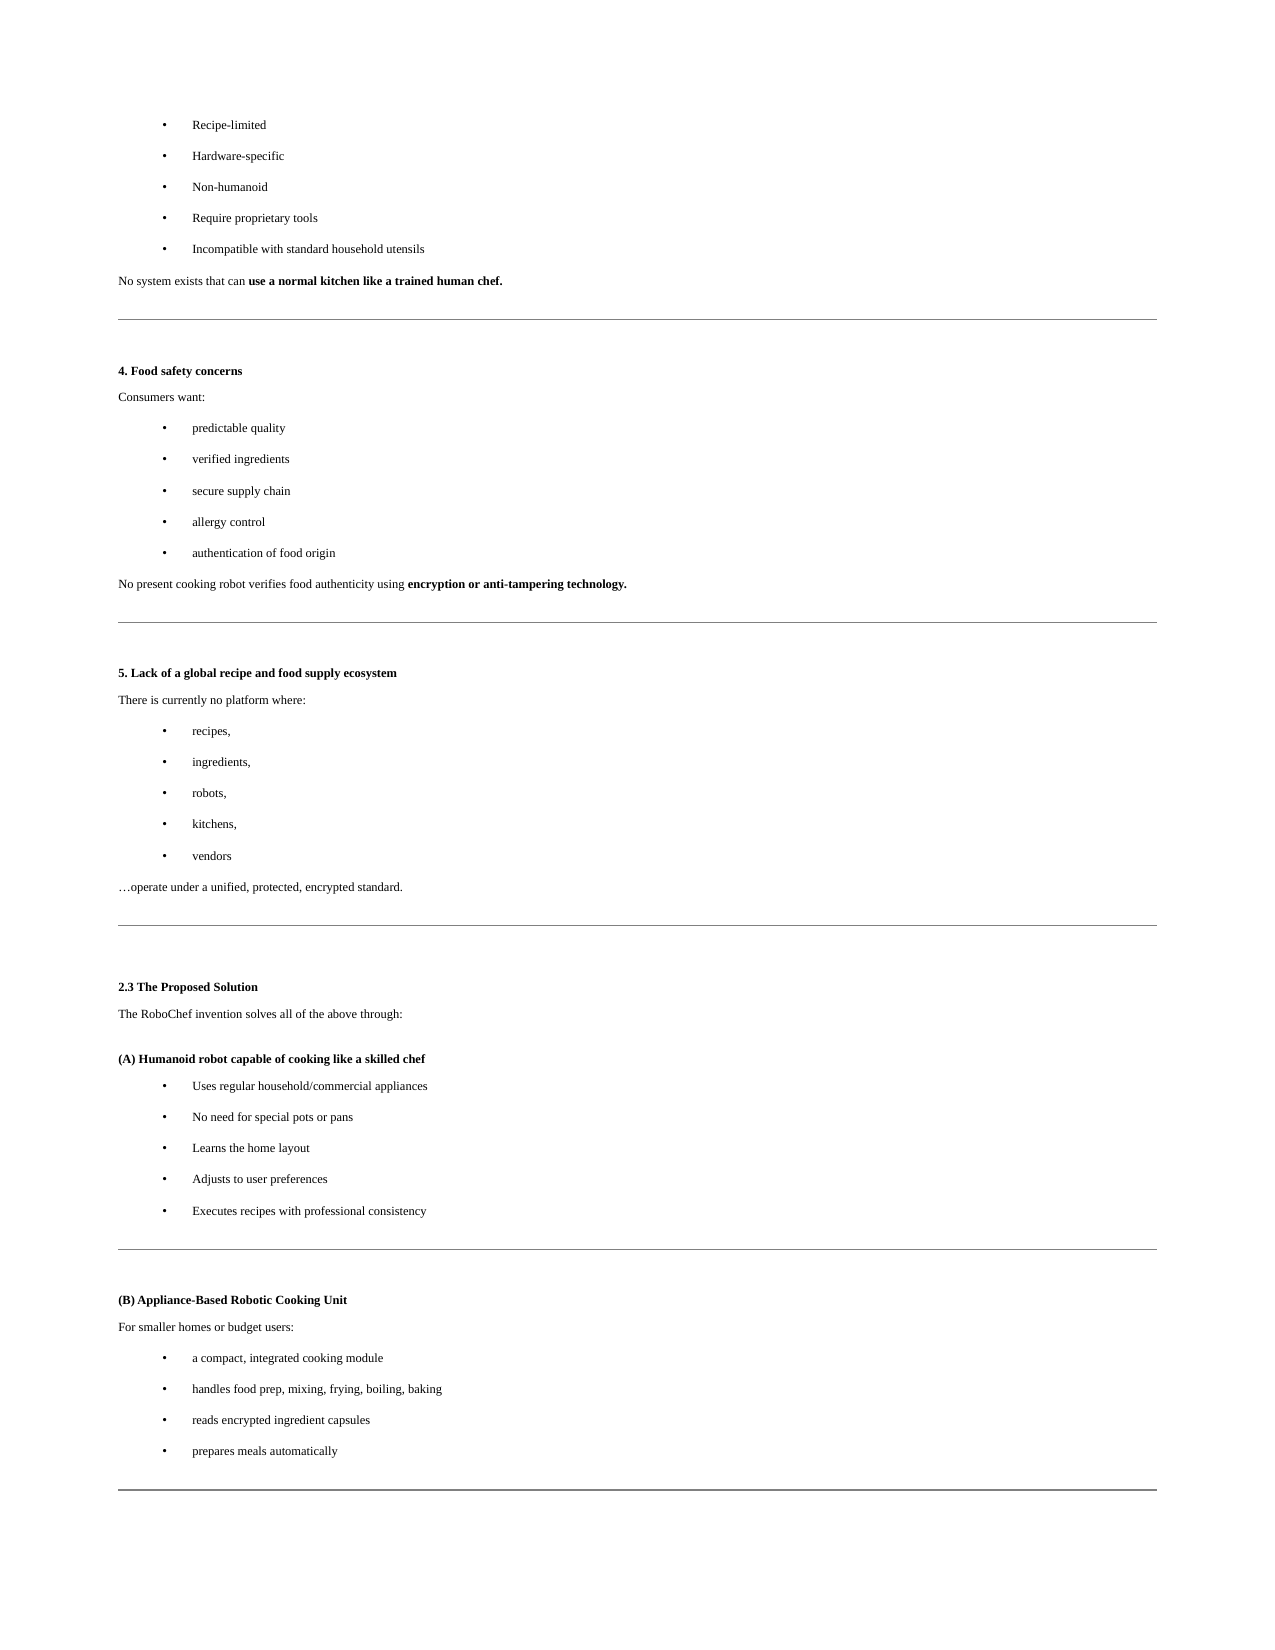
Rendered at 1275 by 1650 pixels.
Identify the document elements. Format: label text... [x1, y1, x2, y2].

list Non-humanoid [162, 180, 1157, 194]
list Incompatible with standard household utensils [162, 242, 1157, 257]
text The RoboChef invention solves all of the above through: [118, 1007, 1157, 1021]
list ingredients, [162, 755, 1157, 769]
subtitle (A) Humanoid robot capable of cooking like a skilled chef [118, 1052, 1157, 1067]
text There is currently no platform where: [118, 693, 1157, 707]
list handles food prep, mixing, frying, boiling, baking [162, 1382, 1157, 1396]
list prepares meals automatically [162, 1444, 1157, 1458]
list allergy control [162, 514, 1157, 529]
subtitle 2.3 The Proposed Solution [118, 980, 1157, 994]
list Learns the home layout [162, 1141, 1157, 1156]
list verified ingredients [162, 452, 1157, 467]
text No system exists that can use a normal kitchen like a trained human chef. [118, 273, 1157, 288]
text For smaller homes or budget users: [118, 1320, 1157, 1334]
list Require proprietary tools [162, 211, 1157, 226]
list Adjusts to user preferences [162, 1172, 1157, 1187]
list Hardware-specific [162, 149, 1157, 163]
list Recipe-limited [162, 118, 1157, 132]
list recipes, [162, 724, 1157, 738]
subtitle 5. Lack of a global recipe and food supply ecosystem [118, 666, 1157, 681]
list a compact, integrated cooking module [162, 1351, 1157, 1365]
list authentication of food origin [162, 545, 1157, 560]
text Consumers want: [118, 390, 1157, 404]
text No present cooking robot verifies food authenticity using encryption or anti-tampering technology. [118, 576, 1157, 591]
list kitchens, [162, 817, 1157, 832]
subtitle 4. Food safety concerns [118, 363, 1157, 378]
list Executes recipes with professional consistency [162, 1203, 1157, 1218]
list reads encrypted ingredient capsules [162, 1413, 1157, 1427]
text …operate under a unified, protected, encrypted standard. [118, 879, 1157, 894]
list predictable quality [162, 421, 1157, 436]
list No need for special pots or pans [162, 1110, 1157, 1124]
list secure supply chain [162, 483, 1157, 498]
subtitle (B) Appliance-Based Robotic Cooking Unit [118, 1293, 1157, 1307]
list Uses regular household/commercial appliances [162, 1079, 1157, 1093]
list robots, [162, 786, 1157, 801]
list vendors [162, 848, 1157, 863]
